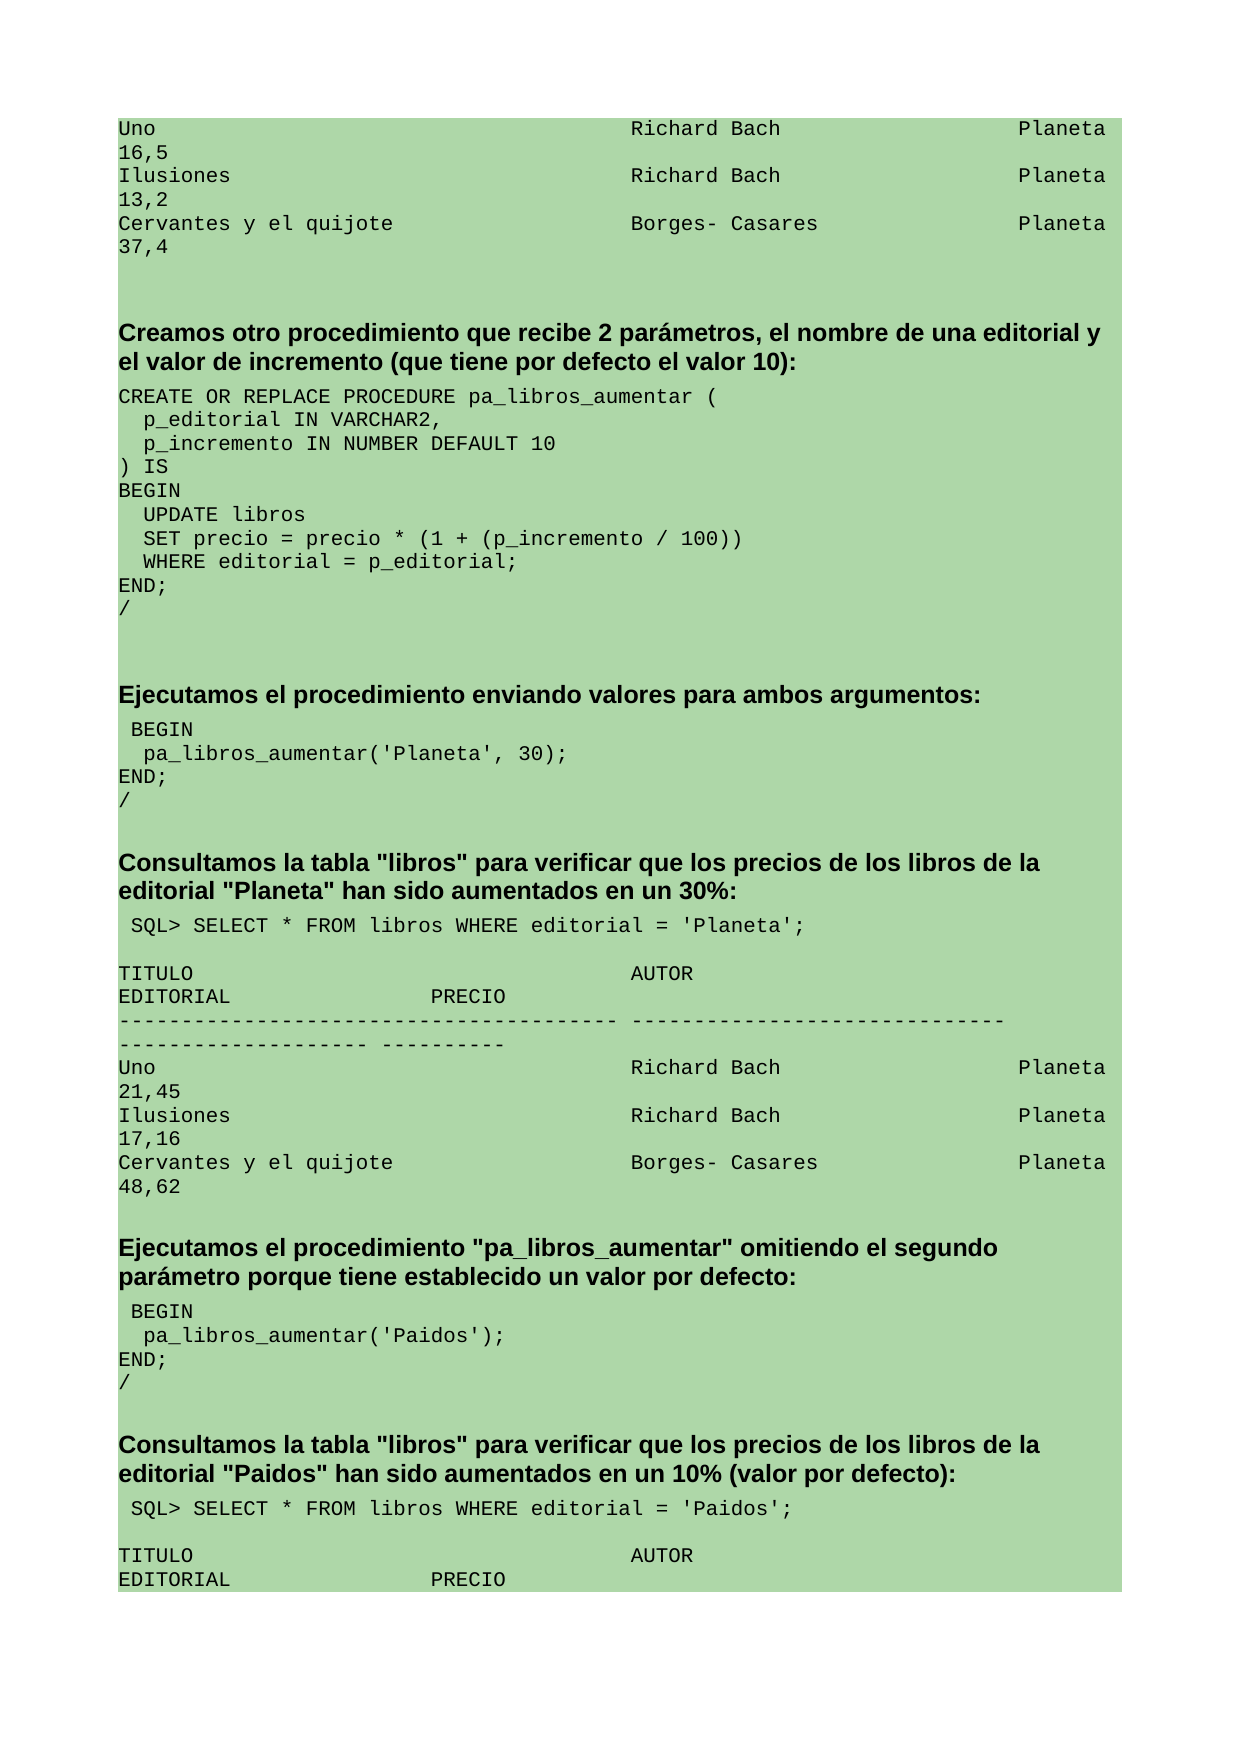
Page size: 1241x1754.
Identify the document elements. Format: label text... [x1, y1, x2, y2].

text pa_libros_aumentar('Planeta', 30); [118, 743, 1122, 766]
text ---------------------------------------- ------------------------------ -------------------- ---------- [118, 1010, 1122, 1057]
text pa_libros_aumentar('Paidos'); [118, 1325, 1122, 1348]
text Consultamos la tabla "libros" para verificar que los precios de los libros de la editorial "Paidos" han sido aumentados en un 10% (valor por defecto): [118, 1430, 1122, 1487]
text END; [118, 766, 1122, 790]
text CREATE OR REPLACE PROCEDURE pa_libros_aumentar ( [118, 386, 1122, 409]
text END; [118, 575, 1122, 598]
text BEGIN [118, 1301, 1122, 1325]
text SET precio = precio * (1 + (p_incremento / 100)) [118, 527, 1122, 551]
text SQL> SELECT * FROM libros WHERE editorial = 'Paidos'; [118, 1498, 1122, 1521]
text / [118, 1372, 1122, 1396]
text Creamos otro procedimiento que recibe 2 parámetros, el nombre de una editorial y el valor de incremento (que tiene por defecto el valor 10): [118, 318, 1122, 375]
text Ejecutamos el procedimiento enviando valores para ambos argumentos: [118, 680, 1122, 708]
text UPDATE libros [118, 504, 1122, 527]
text BEGIN [118, 480, 1122, 504]
text ) IS [118, 457, 1122, 480]
text BEGIN [118, 719, 1122, 743]
text TITULO AUTOR EDITORIAL PRECIO [118, 963, 1122, 1010]
text Ejecutamos el procedimiento "pa_libros_aumentar" omitiendo el segundo parámetro porque tiene establecido un valor por defecto: [118, 1233, 1122, 1291]
text WHERE editorial = p_editorial; [118, 551, 1122, 575]
text Uno Richard Bach Planeta 21,45 [118, 1057, 1122, 1105]
text / [118, 598, 1122, 622]
text p_incremento IN NUMBER DEFAULT 10 [118, 433, 1122, 457]
text Uno Richard Bach Planeta 16,5 [118, 118, 1122, 165]
text Cervantes y el quijote Borges- Casares Planeta 48,62 [118, 1152, 1122, 1199]
text TITULO AUTOR EDITORIAL PRECIO [118, 1545, 1122, 1592]
text Cervantes y el quijote Borges- Casares Planeta 37,4 [118, 213, 1122, 260]
text Consultamos la tabla "libros" para verificar que los precios de los libros de la editorial "Planeta" han sido aumentados en un 30%: [118, 848, 1122, 905]
text END; [118, 1348, 1122, 1372]
text Ilusiones Richard Bach Planeta 13,2 [118, 165, 1122, 213]
text SQL> SELECT * FROM libros WHERE editorial = 'Planeta'; [118, 916, 1122, 939]
text / [118, 790, 1122, 813]
text p_editorial IN VARCHAR2, [118, 409, 1122, 433]
text Ilusiones Richard Bach Planeta 17,16 [118, 1105, 1122, 1152]
